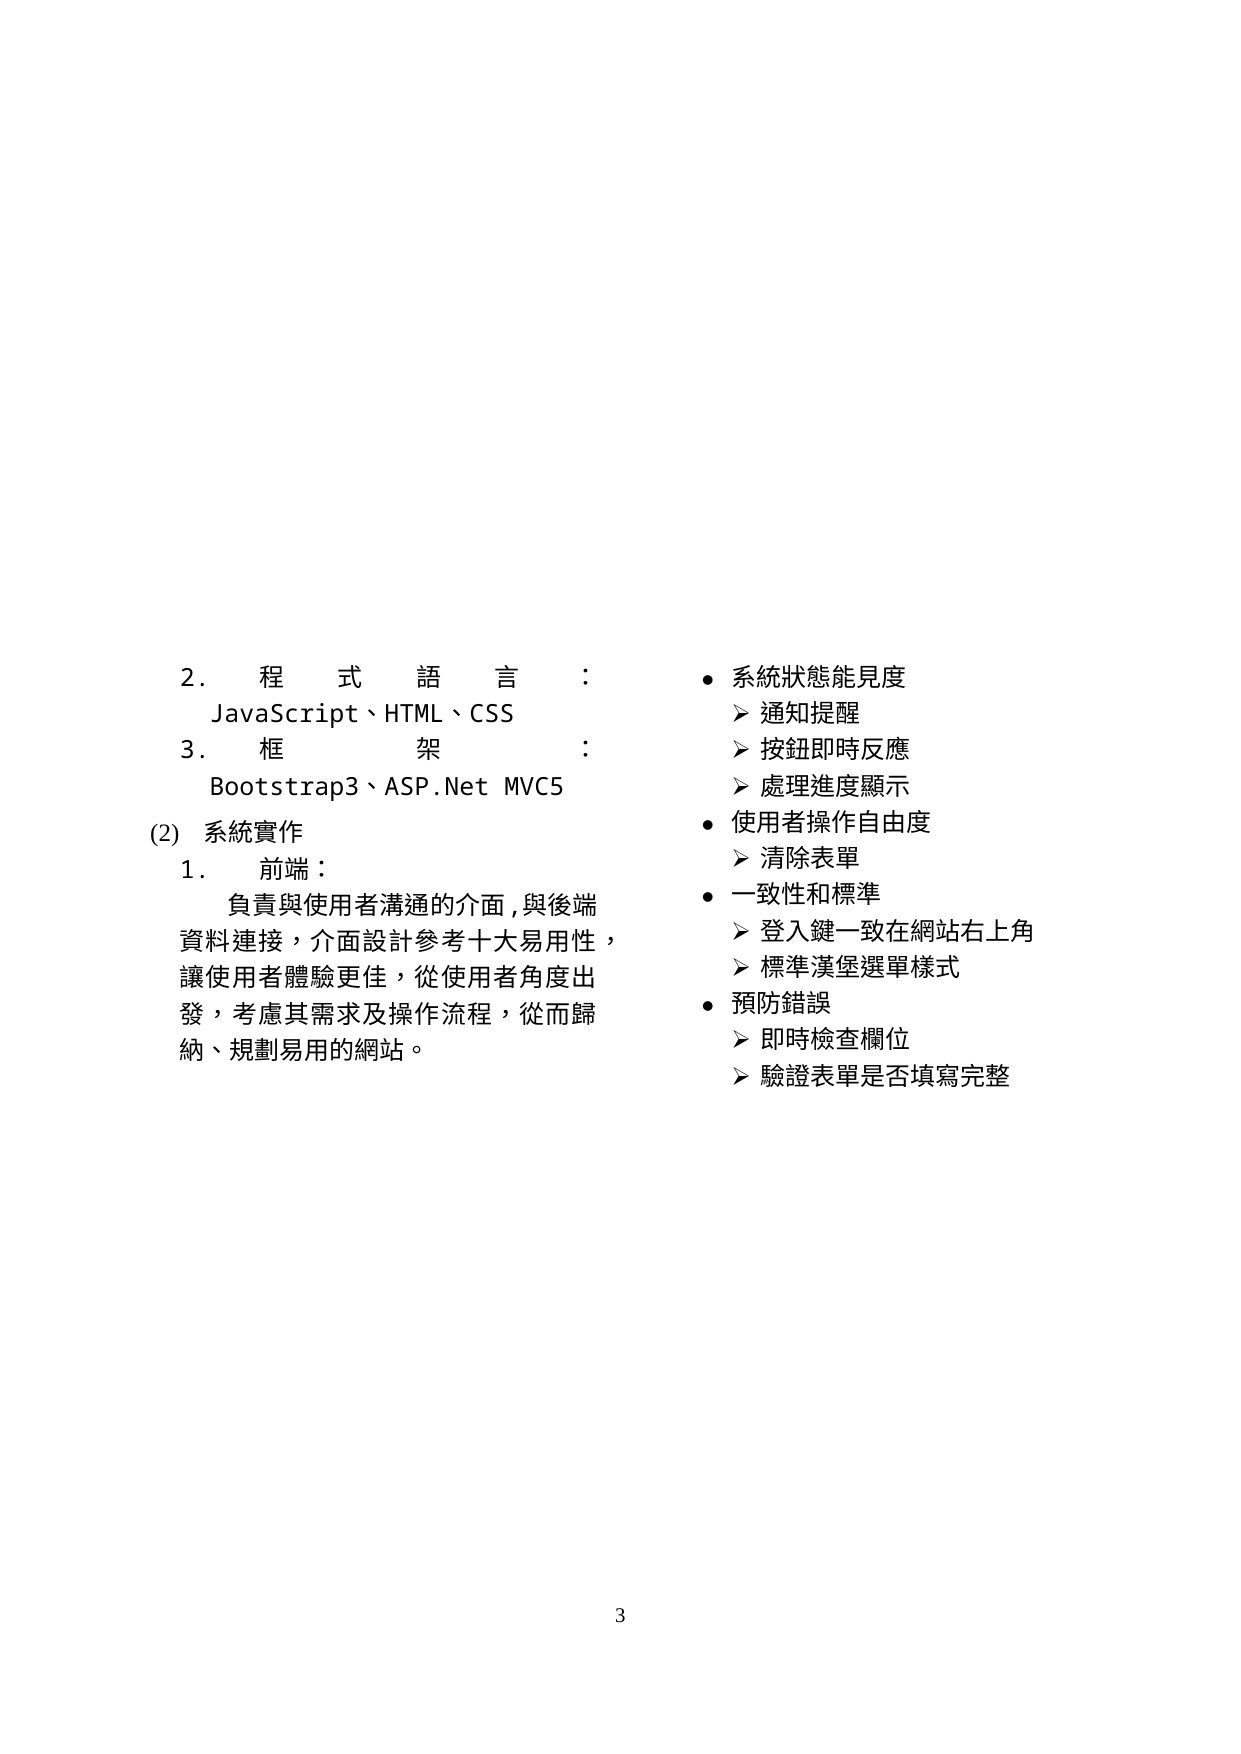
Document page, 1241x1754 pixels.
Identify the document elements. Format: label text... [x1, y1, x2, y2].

list 程式語言：JavaScript、HTML、CSS [179, 657, 598, 730]
list 按鈕即時反應 [731, 730, 1090, 766]
list 清除表單 [731, 839, 1090, 875]
list 使用者操作自由度 [701, 802, 1090, 839]
list 處理進度顯示 [731, 766, 1090, 802]
list 標準漢堡選單樣式 [731, 947, 1090, 984]
list 前端： [179, 849, 598, 885]
list 即時檢查欄位 [731, 1020, 1090, 1056]
list 登入鍵一致在網站右上角 [731, 911, 1090, 947]
list 系統實作 [150, 813, 598, 849]
list 一致性和標準 [701, 875, 1090, 911]
list 驗證表單是否填寫完整 [731, 1056, 1090, 1092]
text 負責與使用者溝通的介面,與後端資料連接，介面設計參考十大易用性，讓使用者體驗更佳，從使用者角度出發，考慮其需求及操作流程，從而歸納、規劃易用的網站。 [179, 885, 598, 1067]
list 系統狀態能見度 [701, 657, 1090, 694]
list 通知提醒 [731, 694, 1090, 730]
list 框架： Bootstrap3、ASP.Net MVC5 [179, 730, 598, 802]
list 預防錯誤 [701, 984, 1090, 1020]
